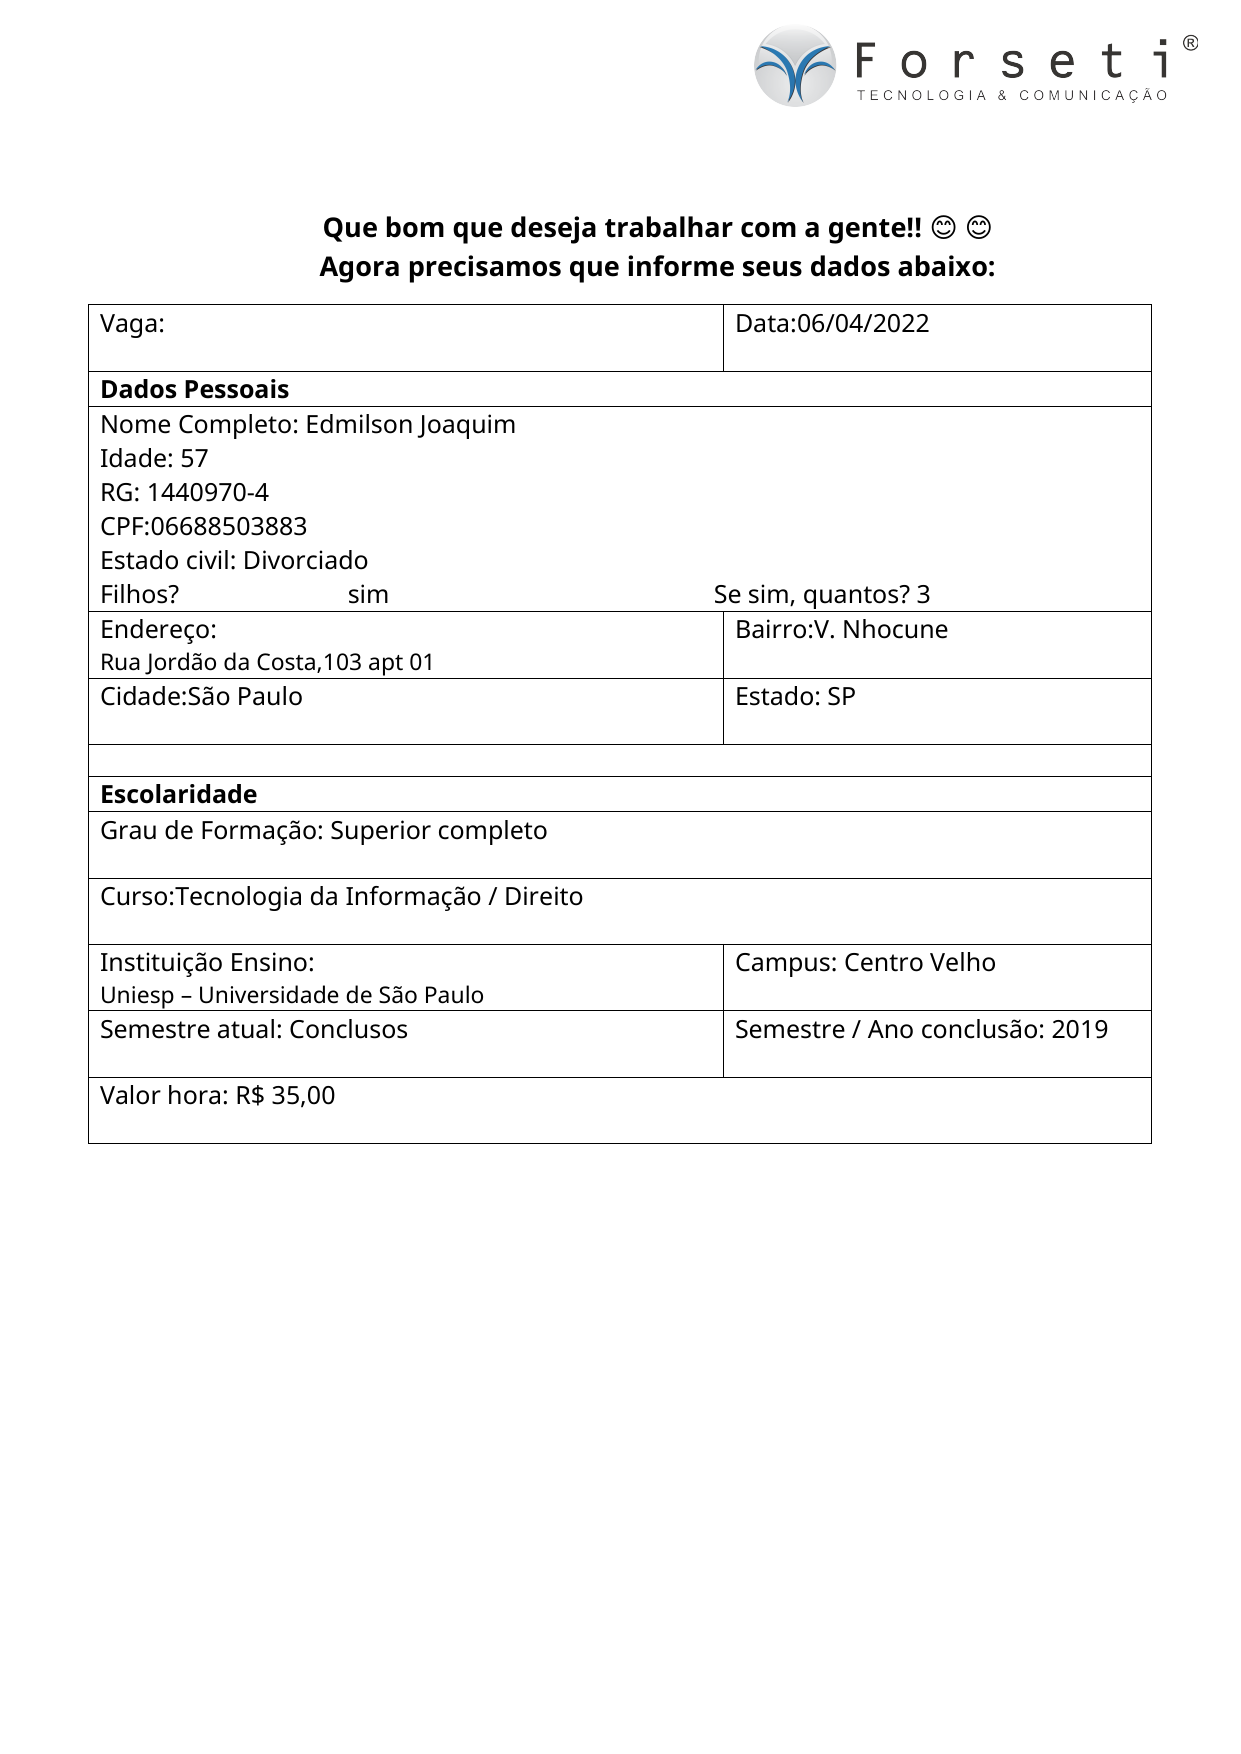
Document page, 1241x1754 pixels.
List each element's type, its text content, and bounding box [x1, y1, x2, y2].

table_cell Cidade:São Paulo [89, 679, 723, 744]
list Agora precisamos que informe seus dados abaixo: [252, 248, 1063, 285]
table_cell Dados Pessoais [89, 372, 1151, 406]
table_cell Semestre atual: Conclusos [89, 1011, 723, 1077]
table_header Vaga: [89, 305, 723, 371]
table_cell Escolaridade [89, 777, 1151, 811]
picture [754, 24, 1198, 107]
table_cell Instituição Ensino: Uniesp – Universidade de São Paulo [89, 945, 723, 1010]
table_cell Nome Completo: Edmilson Joaquim Idade: 57 RG: 1440970-4 CPF:06688503883 Estado civil: Divorciado Filhos? sim Se sim, quantos? 3 [89, 407, 1151, 611]
table_cell Valor hora: R$ 35,00 [89, 1078, 1151, 1143]
table_cell Endereço: Rua Jordão da Costa,103 apt 01 [89, 612, 723, 677]
table_cell Grau de Formação: Superior completo [89, 812, 1151, 878]
table_cell Estado: SP [724, 679, 1151, 744]
table_cell Curso:Tecnologia da Informação / Direito [89, 879, 1151, 944]
table_header Data:06/04/2022 [724, 305, 1151, 371]
table_cell Semestre / Ano conclusão: 2019 [724, 1011, 1151, 1077]
table_cell Bairro:V. Nhocune [724, 612, 1151, 677]
table_cell Campus: Centro Velho [724, 945, 1151, 1010]
list Que bom que deseja trabalhar com a gente!! 😊 😊 [252, 208, 1063, 245]
table_cell [89, 745, 1151, 776]
